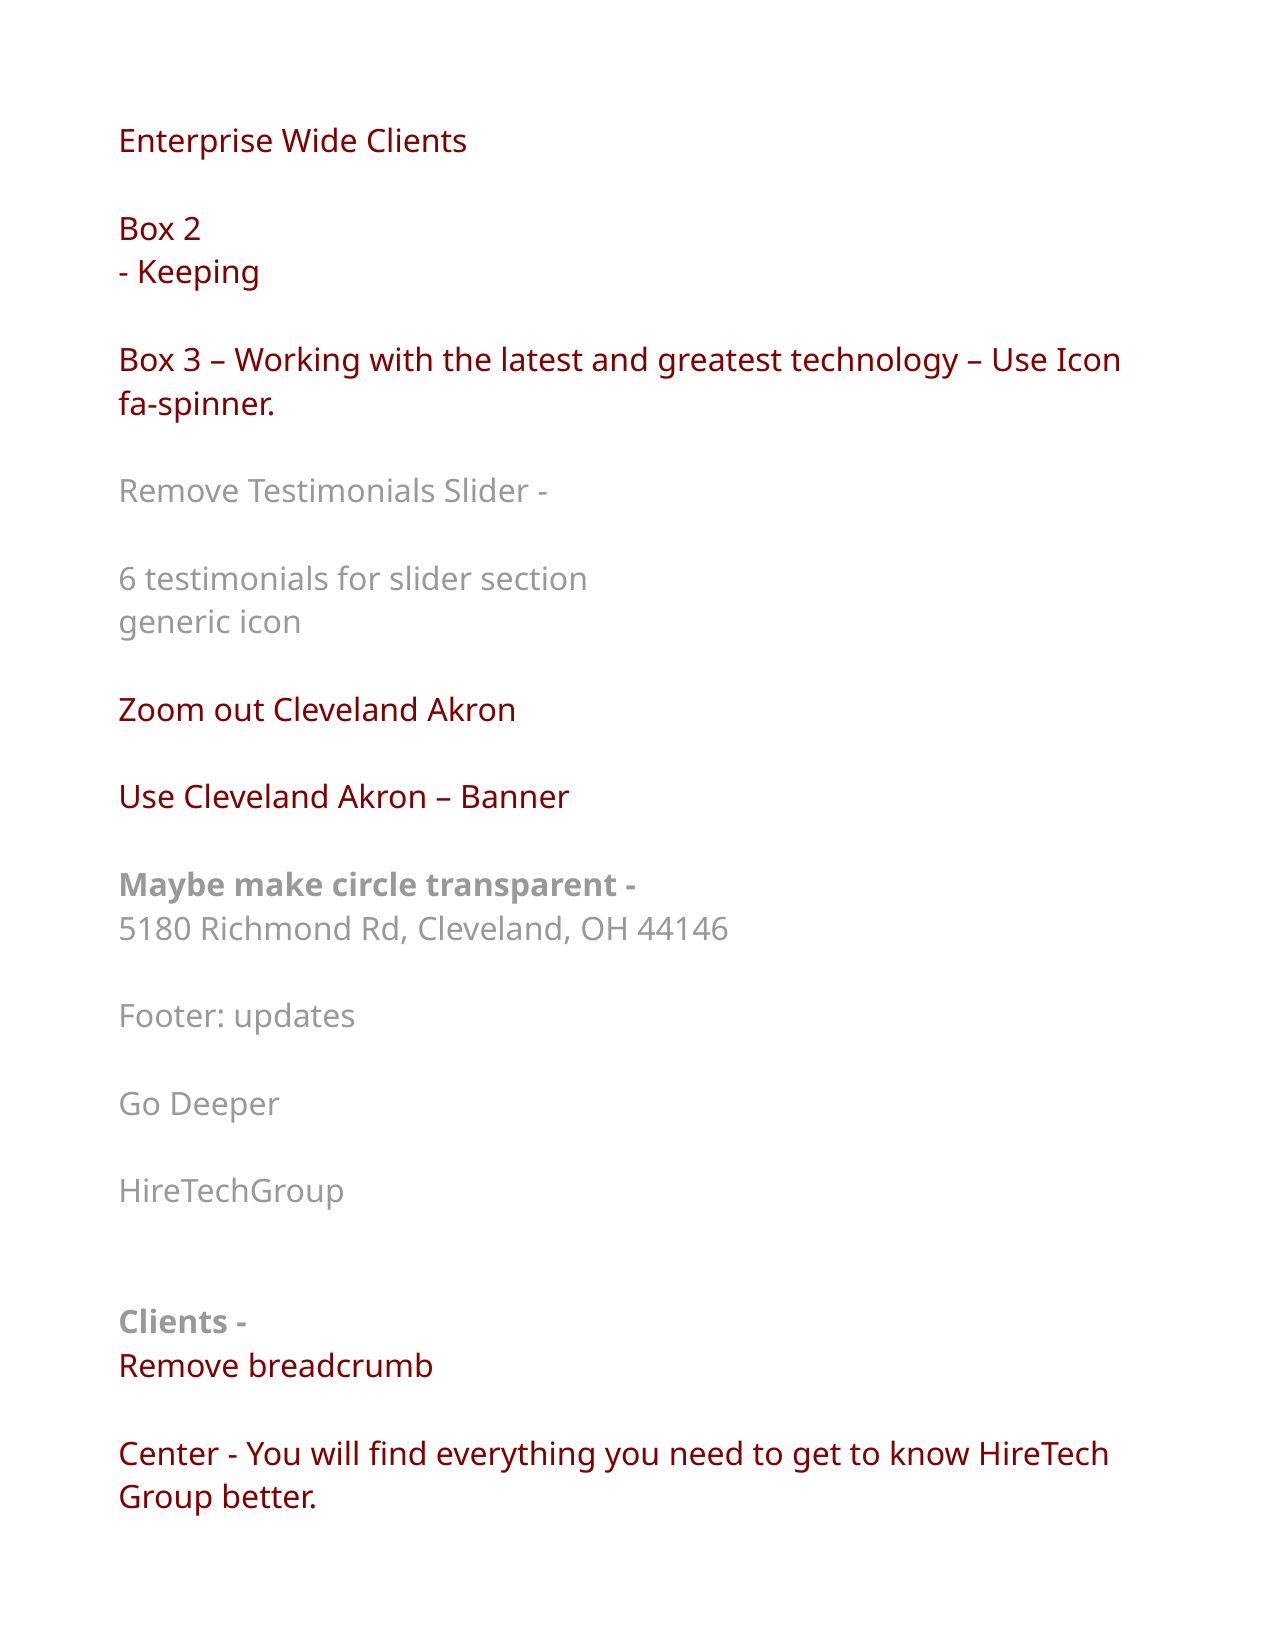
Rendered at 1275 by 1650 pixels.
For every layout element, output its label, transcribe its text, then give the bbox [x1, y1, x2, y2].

text Center - You will find everything you need to get to know HireTech Group better. [118, 1431, 1157, 1518]
text Enterprise Wide Clients [118, 118, 1157, 162]
text Use Cleveland Akron – Banner [118, 774, 1157, 818]
text HireTechGroup [118, 1168, 1157, 1212]
text Go Deeper [118, 1081, 1157, 1124]
text 6 testimonials for slider section [118, 556, 1157, 599]
text Zoom out Cleveland Akron [118, 687, 1157, 731]
text Remove Testimonials Slider - [118, 468, 1157, 556]
text Box 2 - Keeping [118, 206, 1157, 337]
text Footer: updates [118, 993, 1157, 1037]
text 5180 Richmond Rd, Cleveland, OH 44146 [118, 906, 1157, 949]
text Remove breadcrumb [118, 1343, 1157, 1387]
text generic icon [118, 599, 1157, 643]
text Clients - [118, 1299, 1157, 1343]
text Maybe make circle transparent - [118, 862, 1157, 906]
text Box 3 – Working with the latest and greatest technology – Use Icon fa-spinner. [118, 337, 1157, 424]
